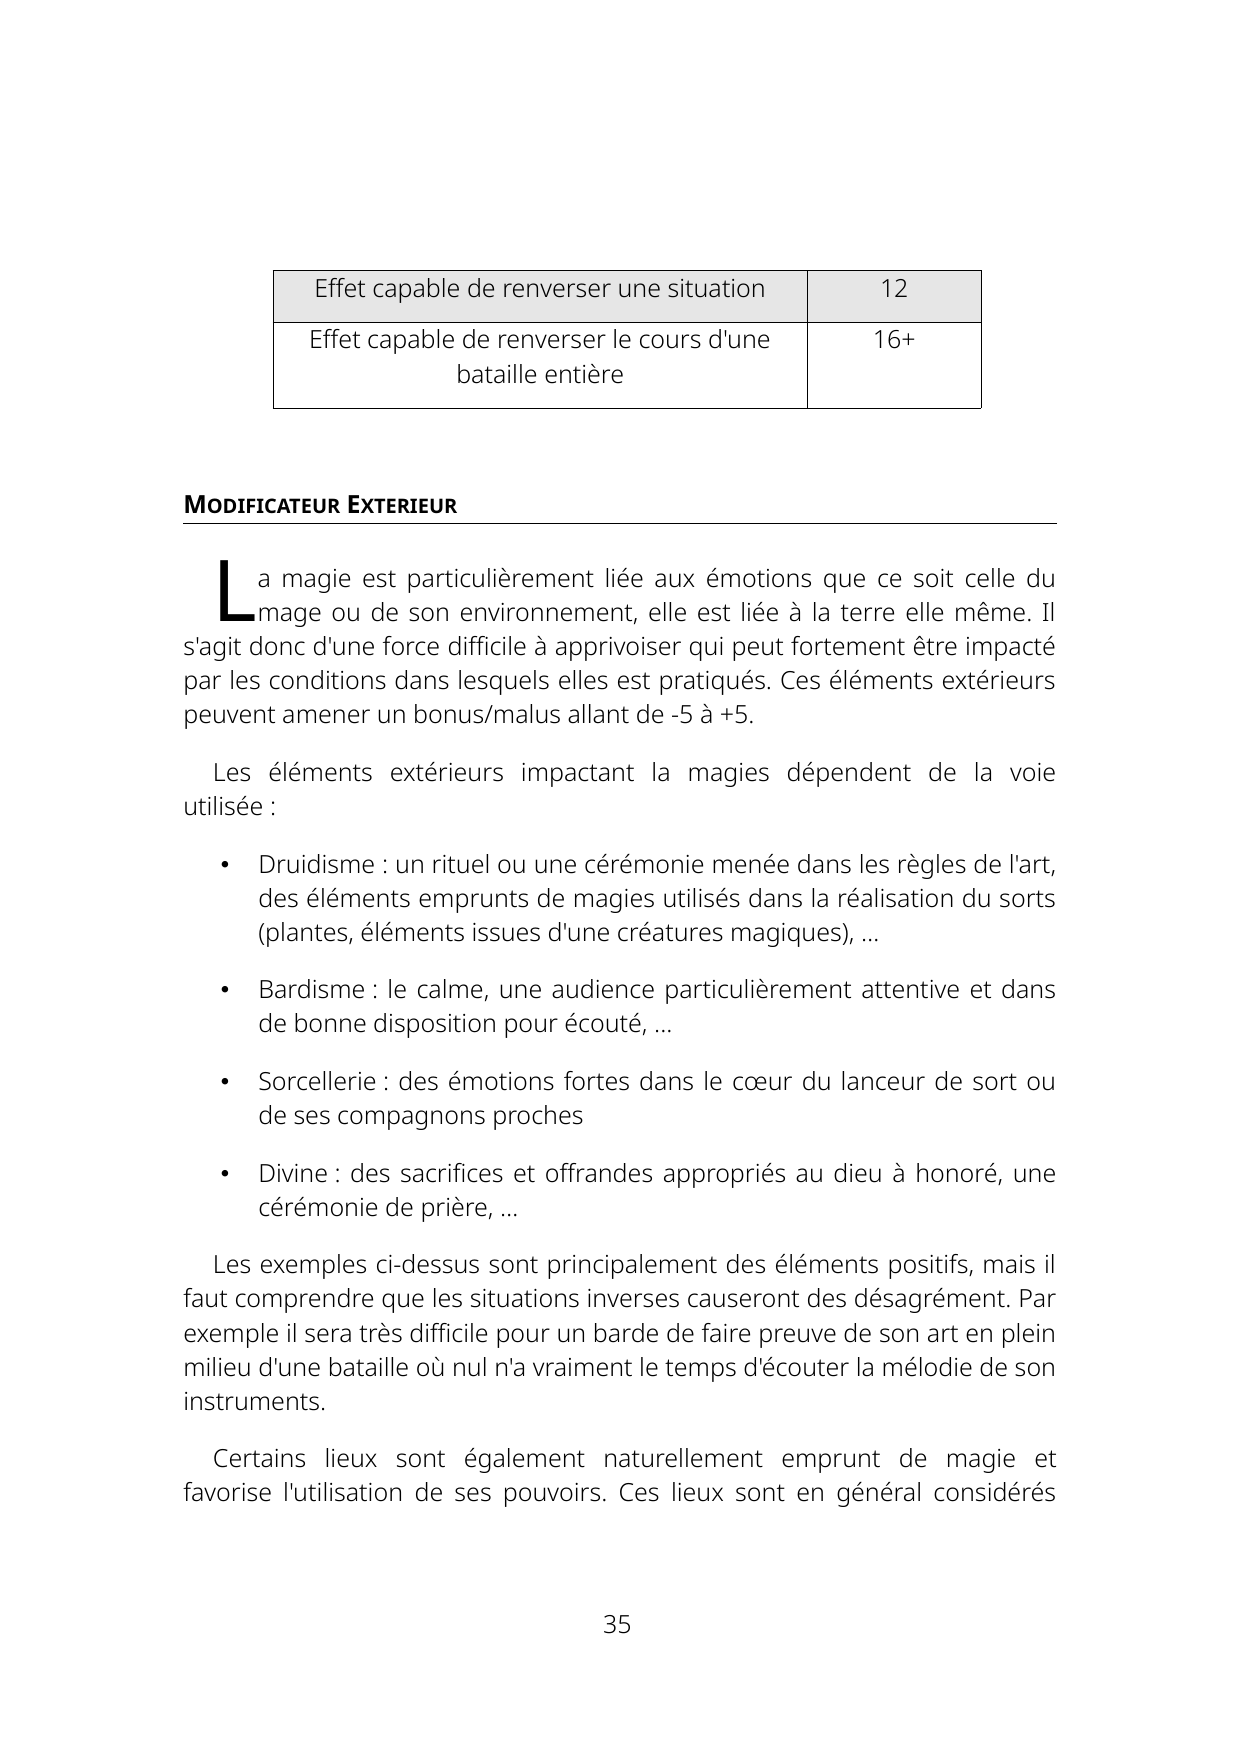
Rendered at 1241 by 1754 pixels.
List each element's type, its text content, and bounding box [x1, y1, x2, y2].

table_cell Effet capable de renverser le cours d'une bataille entière [274, 323, 807, 408]
table_cell Effet capable de renverser une situation [274, 271, 807, 322]
list Divine : des sacrifices et offrandes appropriés au dieu à honoré, une cérémonie de prière, … [221, 1155, 1057, 1223]
text Certains lieux sont également naturellement emprunt de magie et favorise l'utilisation de ses pouvoirs. Ces lieux sont en général considérés [183, 1441, 1057, 1509]
list Druidisme : un rituel ou une cérémonie menée dans les règles de l'art, des éléments emprunts de magies utilisés dans la réalisation du sorts (plantes, éléments issues d'une créatures magiques), … [221, 846, 1057, 948]
table_cell 16+ [808, 323, 981, 408]
subtitle Modificateur Exterieur [183, 487, 1057, 523]
table_cell 12 [808, 271, 981, 322]
text Les éléments extérieurs impactant la magies dépendent de la voie utilisée : [183, 755, 1057, 823]
list Sorcellerie : des émotions fortes dans le cœur du lanceur de sort ou de ses compagnons proches [221, 1064, 1057, 1132]
text Les exemples ci-dessus sont principalement des éléments positifs, mais il faut comprendre que les situations inverses causeront des désagrément. Par exemple il sera très difficile pour un barde de faire preuve de son art en plein milieu d'une bataille où nul n'a vraiment le temps d'écouter la mélodie de son instruments. [183, 1247, 1057, 1417]
text La magie est particulièrement liée aux émotions que ce soit celle du mage ou de son environnement, elle est liée à la terre elle même. Il s'agit donc d'une force difficile à apprivoiser qui peut fortement être impacté par les conditions dans lesquels elles est pratiqués. Ces éléments extérieurs peuvent amener un bonus/malus allant de -5 à +5. [183, 561, 1057, 731]
list Bardisme : le calme, une audience particulièrement attentive et dans de bonne disposition pour écouté, ... [221, 972, 1057, 1040]
